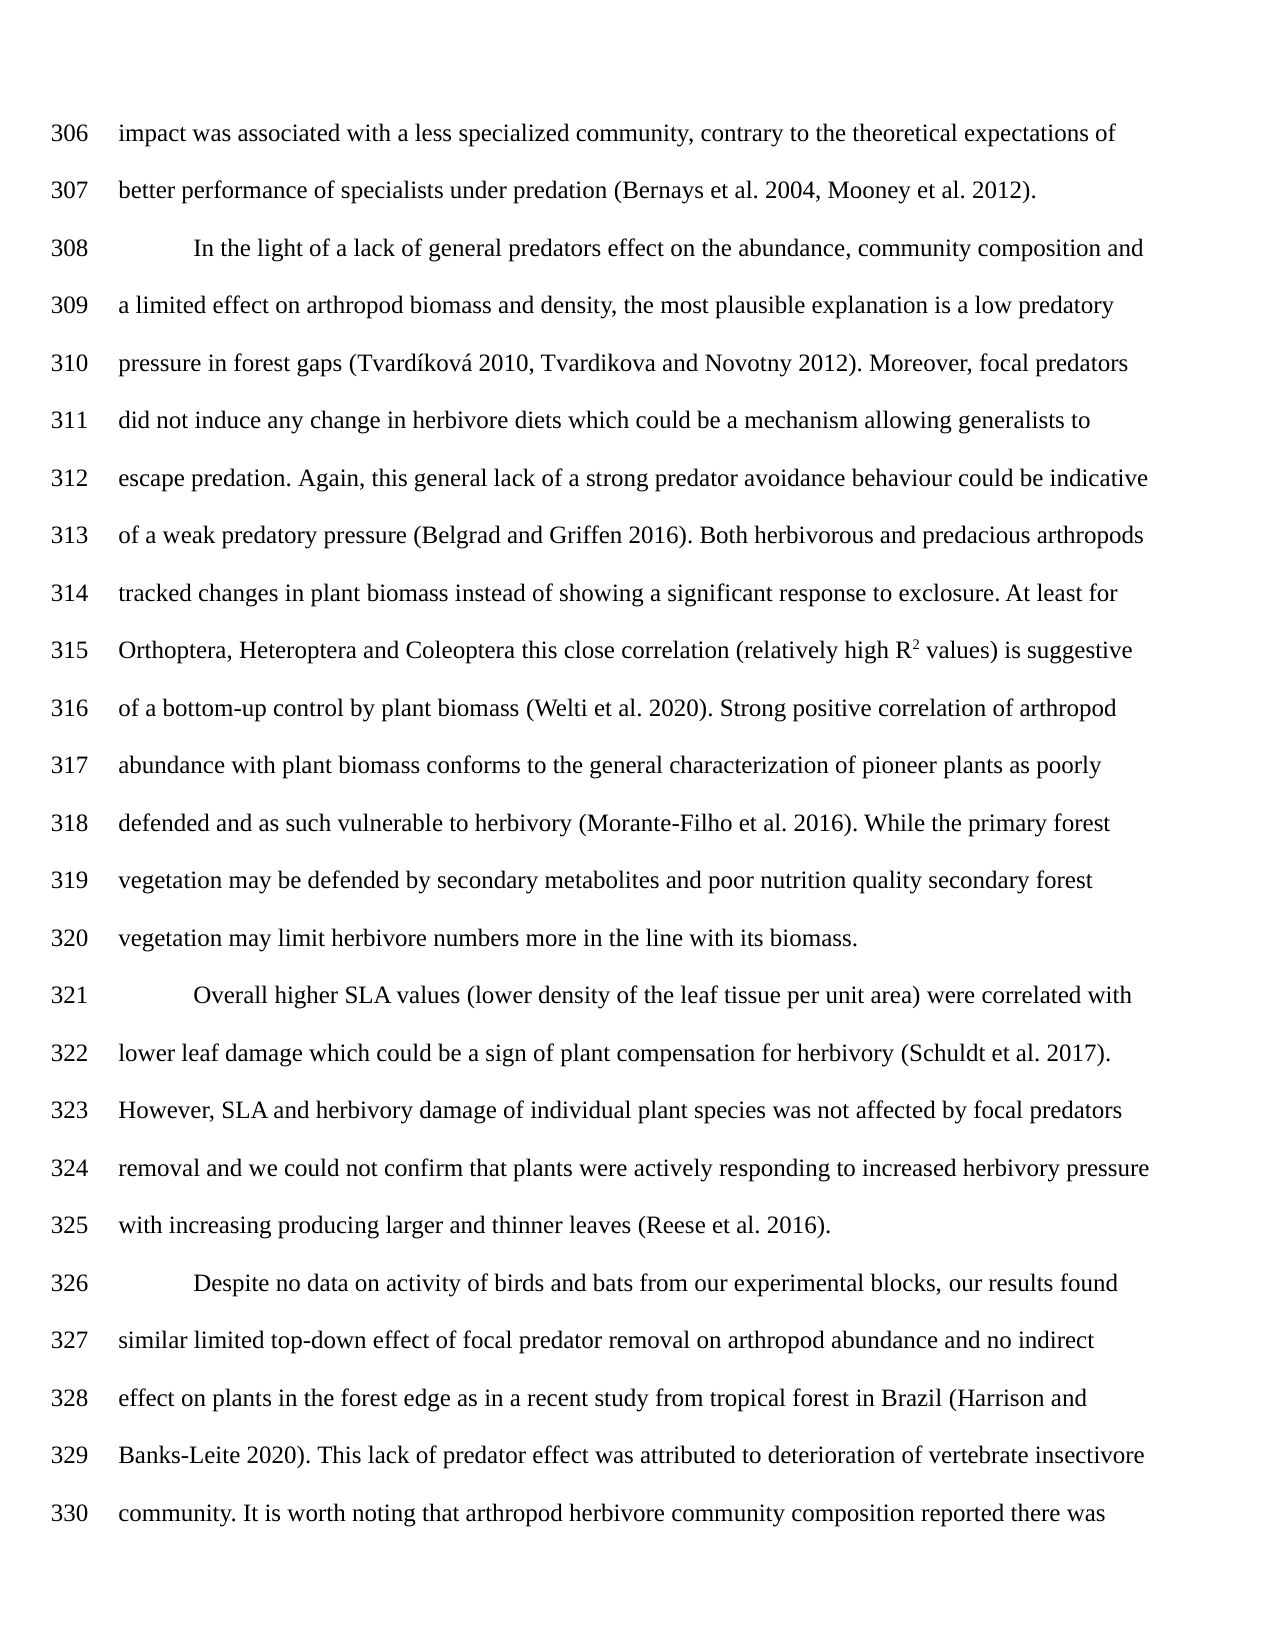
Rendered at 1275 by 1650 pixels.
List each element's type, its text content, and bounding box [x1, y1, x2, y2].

text Despite no data on activity of birds and bats from our experimental blocks, our results found similar limited top-down effect of focal predator removal on arthropod abundance and no indirect effect on plants in the forest edge as in a recent study from tropical forest in Brazil (Harrison and Banks-Leite 2020). This lack of predator effect was attributed to deterioration of vertebrate insectivore community. It is worth noting that arthropod herbivore community composition reported there was [118, 1268, 1157, 1527]
text Overall higher SLA values (lower density of the leaf tissue per unit area) were correlated with lower leaf damage which could be a sign of plant compensation for herbivory (Schuldt et al. 2017). However, SLA and herbivory damage of individual plant species was not affected by focal predators removal and we could not confirm that plants were actively responding to increased herbivory pressure with increasing producing larger and thinner leaves (Reese et al. 2016). [118, 981, 1157, 1239]
text impact was associated with a less specialized community, contrary to the theoretical expectations of better performance of specialists under predation (Bernays et al. 2004, Mooney et al. 2012). [118, 118, 1157, 204]
text In the light of a lack of general predators effect on the abundance, community composition and a limited effect on arthropod biomass and density, the most plausible explanation is a low predatory pressure in forest gaps (Tvardíková 2010, Tvardikova and Novotny 2012). Moreover, focal predators did not induce any change in herbivore diets which could be a mechanism allowing generalists to escape predation. Again, this general lack of a strong predator avoidance behaviour could be indicative of a weak predatory pressure (Belgrad and Griffen 2016). Both herbivorous and predacious arthropods tracked changes in plant biomass instead of showing a significant response to exclosure. At least for Orthoptera, Heteroptera and Coleoptera this close correlation (relatively high R2 values) is suggestive of a bottom-up control by plant biomass (Welti et al. 2020). Strong positive correlation of arthropod abundance with plant biomass conforms to the general characterization of pioneer plants as poorly defended and as such vulnerable to herbivory (Morante‐Filho et al. 2016). While the primary forest vegetation may be defended by secondary metabolites and poor nutrition quality secondary forest vegetation may limit herbivore numbers more in the line with its biomass. [118, 233, 1157, 952]
